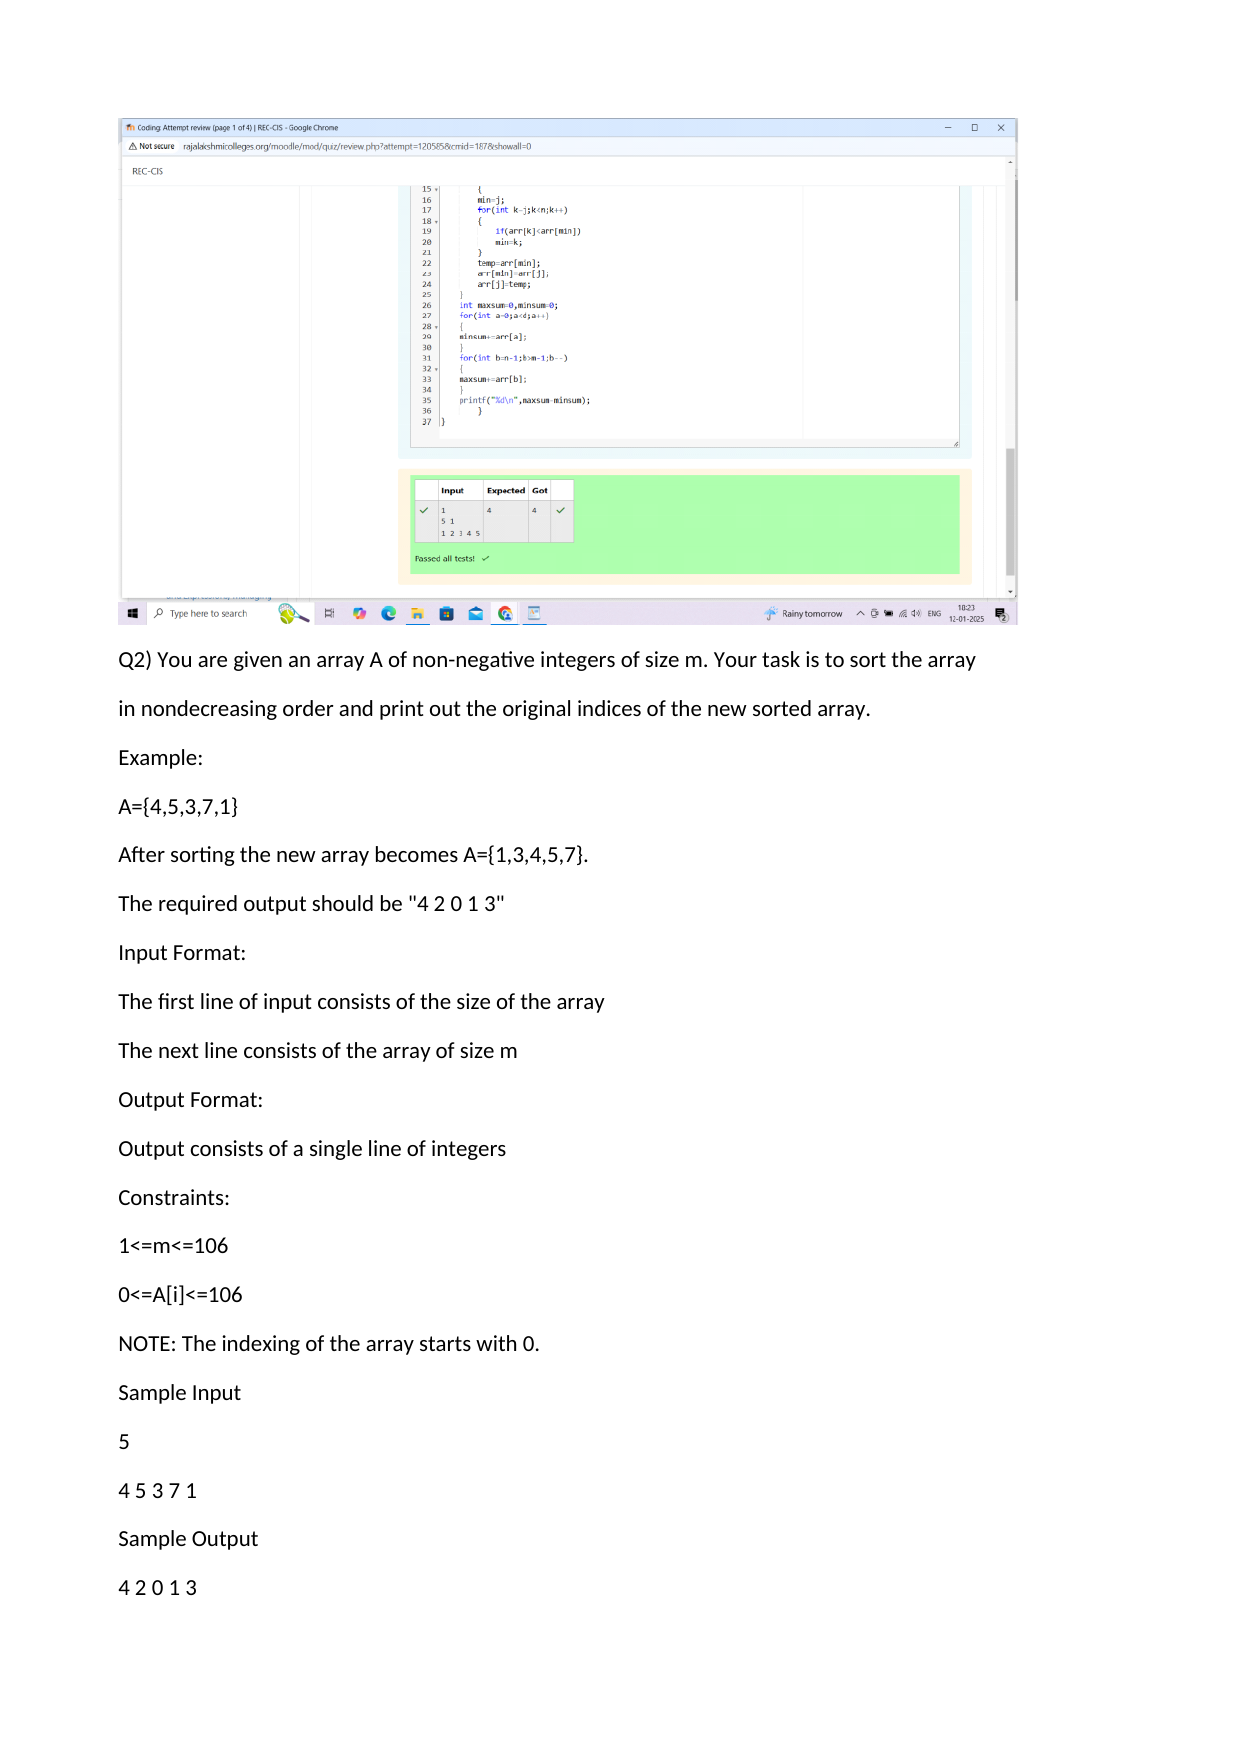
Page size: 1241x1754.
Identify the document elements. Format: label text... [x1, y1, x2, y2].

text Constraints: [118, 1183, 1122, 1211]
text 4 5 3 7 1 [118, 1476, 1122, 1504]
text Input Format: [118, 938, 1122, 966]
text Sample Output [118, 1524, 1122, 1553]
text in nondecreasing order and print out the original indices of the new sorted array. [118, 694, 1122, 722]
text Example: [118, 743, 1122, 771]
text After sorting the new array becomes A={1,3,4,5,7}. [118, 841, 1122, 869]
text NOTE: The indexing of the array starts with 0. [118, 1329, 1122, 1357]
text 4 2 0 1 3 [118, 1573, 1122, 1601]
text The required output should be "4 2 0 1 3" [118, 889, 1122, 917]
text Output Format: [118, 1085, 1122, 1113]
text Q2) You are given an array A of non-negative integers of size m. Your task is to sort the array [118, 645, 1122, 673]
text 0<=A[i]<=106 [118, 1280, 1122, 1308]
text Output consists of a single line of integers [118, 1134, 1122, 1162]
text A={4,5,3,7,1} [118, 792, 1122, 820]
text The first line of input consists of the size of the array [118, 987, 1122, 1015]
text The next line consists of the array of size m [118, 1036, 1122, 1064]
text Sample Input [118, 1378, 1122, 1406]
text 1<=m<=106 [118, 1231, 1122, 1259]
text 5 [118, 1427, 1122, 1455]
